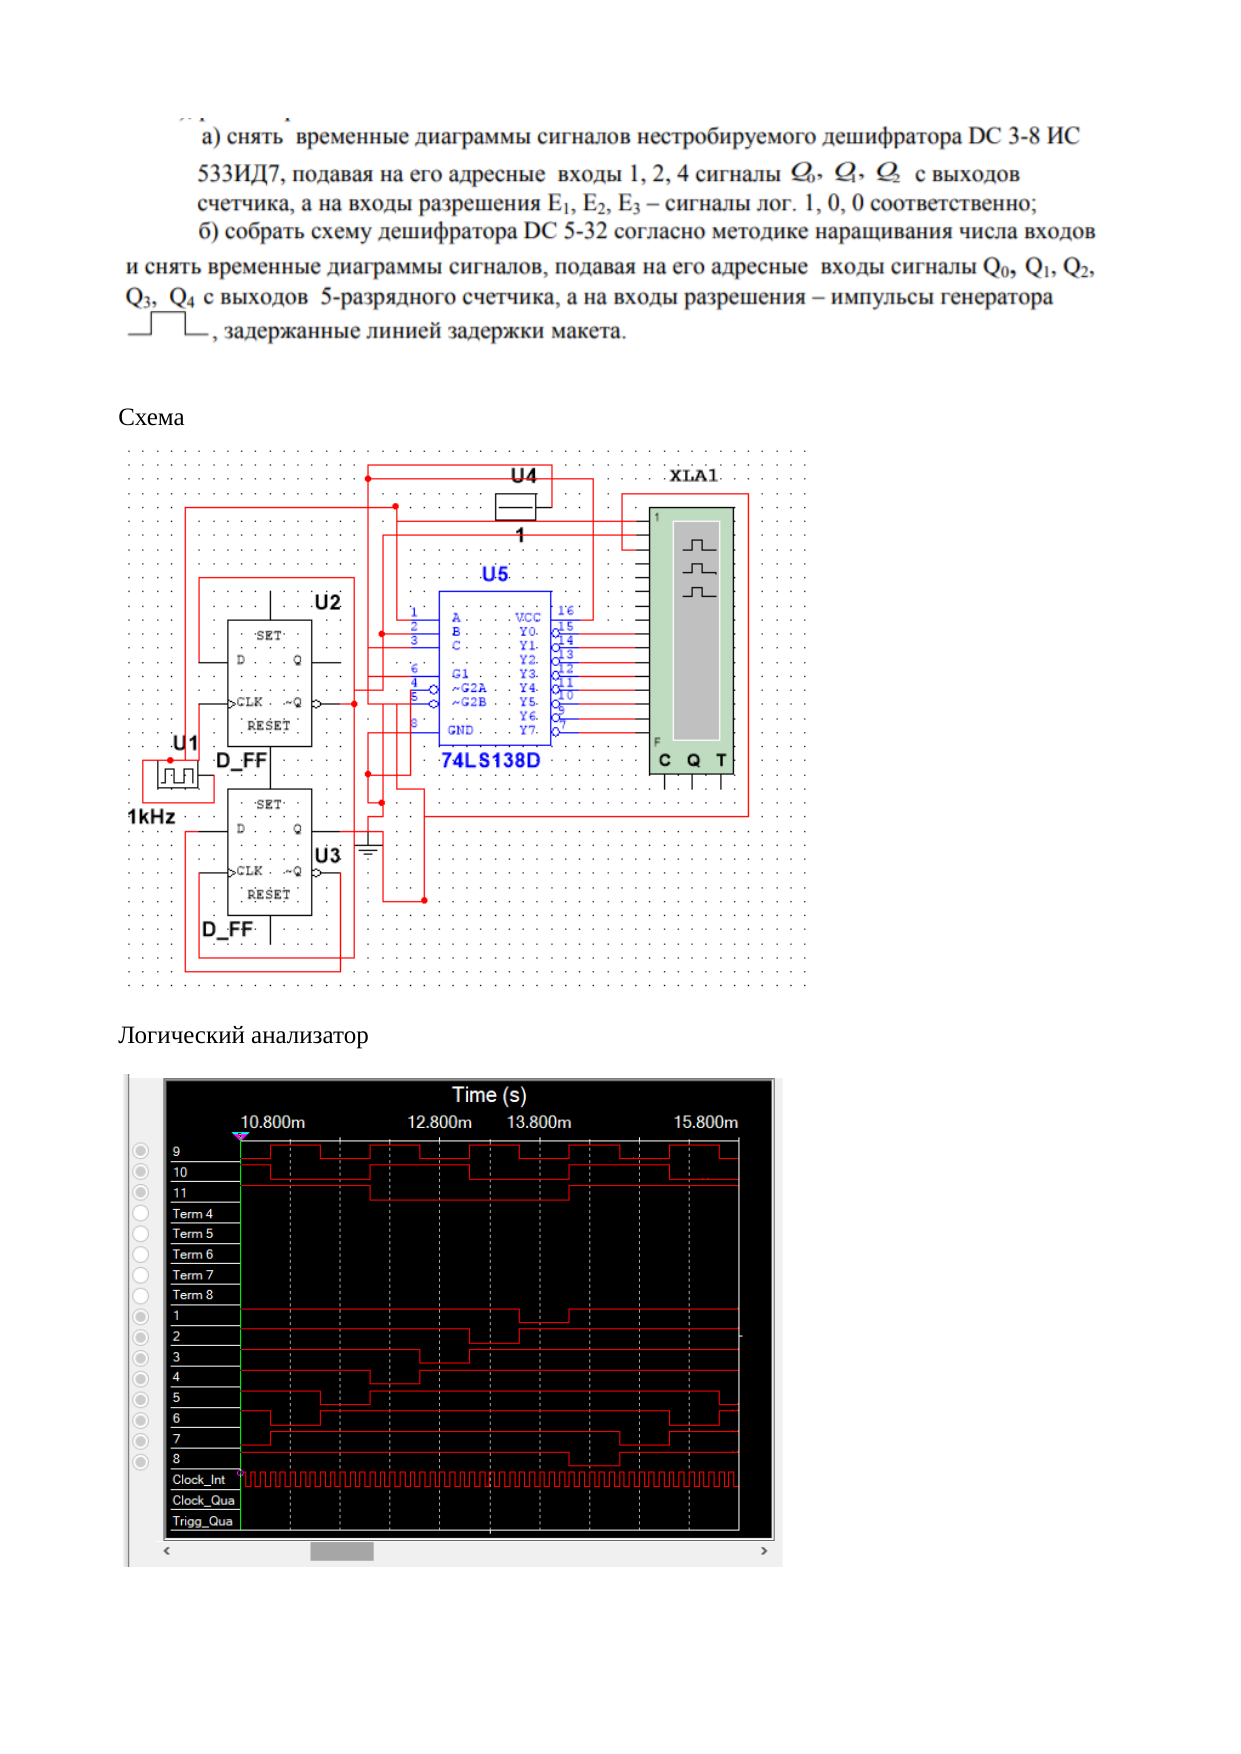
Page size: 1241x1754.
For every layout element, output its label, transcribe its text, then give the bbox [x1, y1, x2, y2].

text Логический анализатор [118, 1020, 1122, 1049]
picture [121, 442, 813, 990]
picture [123, 1074, 783, 1567]
picture [118, 118, 1123, 350]
text Схема [118, 402, 1122, 430]
